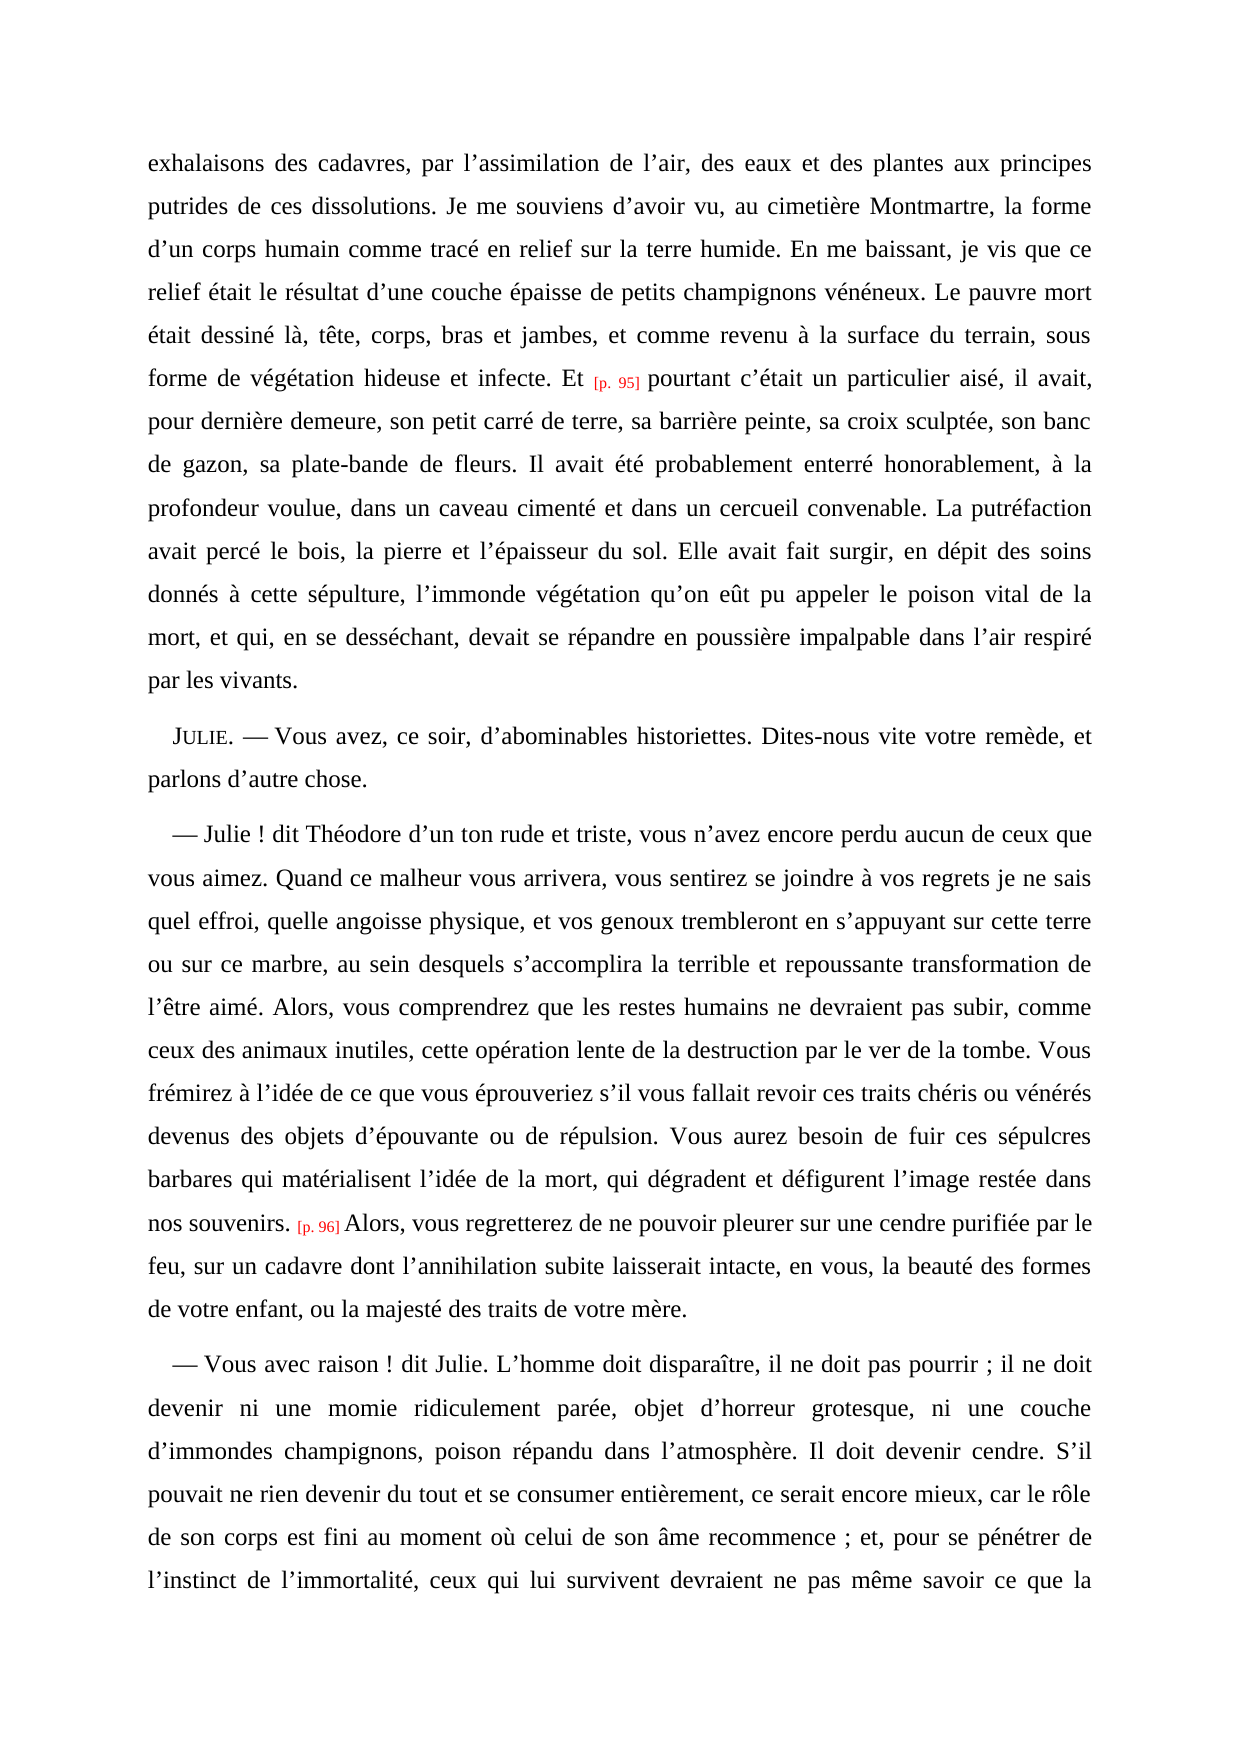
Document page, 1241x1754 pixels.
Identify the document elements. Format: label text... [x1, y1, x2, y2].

text — Julie ! dit Théodore d’un ton rude et triste, vous n’avez encore perdu aucun de ceux que vous aimez. Quand ce malheur vous arrivera, vous sentirez se joindre à vos regrets je ne sais quel effroi, quelle angoisse physique, et vos genoux trembleront en s’appuyant sur cette terre ou sur ce marbre, au sein desquels s’accomplira la terrible et repoussante transformation de l’être aimé. Alors, vous comprendrez que les restes humains ne devraient pas subir, comme ceux des animaux inutiles, cette opération lente de la destruction par le ver de la tombe. Vous frémirez à l’idée de ce que vous éprouveriez s’il vous fallait revoir ces traits chéris ou vénérés devenus des objets d’épouvante ou de répulsion. Vous aurez besoin de fuir ces sépulcres barbares qui matérialisent l’idée de la mort, qui dégradent et défigurent l’image restée dans nos souvenirs. [p. 96] Alors, vous regretterez de ne pouvoir pleurer sur une cendre purifiée par le feu, sur un cadavre dont l’annihilation subite laisserait intacte, en vous, la beauté des formes de votre enfant, ou la majesté des traits de votre mère. [148, 819, 1093, 1323]
text Julie. — Vous avez, ce soir, d’abominables historiettes. Dites-nous vite votre remède, et parlons d’autre chose. [148, 721, 1093, 793]
text — Vous avec raison ! dit Julie. L’homme doit disparaître, il ne doit pas pourrir ; il ne doit devenir ni une momie ridiculement parée, objet d’horreur grotesque, ni une couche d’immondes champignons, poison répandu dans l’atmosphère. Il doit devenir cendre. S’il pouvait ne rien devenir du tout et se consumer entièrement, ce serait encore mieux, car le rôle de son corps est fini au moment où celui de son âme recommence ; et, pour se pénétrer de l’instinct de l’immortalité, ceux qui lui survivent devraient ne pas même savoir ce que la [148, 1349, 1093, 1594]
text exhalaisons des cadavres, par l’assimilation de l’air, des eaux et des plantes aux principes putrides de ces dissolutions. Je me souviens d’avoir vu, au cimetière Montmartre, la forme d’un corps humain comme tracé en relief sur la terre humide. En me baissant, je vis que ce relief était le résultat d’une couche épaisse de petits champignons vénéneux. Le pauvre mort était dessiné là, tête, corps, bras et jambes, et comme revenu à la surface du terrain, sous forme de végétation hideuse et infecte. Et [p. 95] pourtant c’était un particulier aisé, il avait, pour dernière demeure, son petit carré de terre, sa barrière peinte, sa croix sculptée, son banc de gazon, sa plate-bande de fleurs. Il avait été probablement enterré honorablement, à la profondeur voulue, dans un caveau cimenté et dans un cercueil convenable. La putréfaction avait percé le bois, la pierre et l’épaisseur du sol. Elle avait fait surgir, en dépit des soins donnés à cette sépulture, l’immonde végétation qu’on eût pu appeler le poison vital de la mort, et qui, en se desséchant, devait se répandre en poussière impalpable dans l’air respiré par les vivants. [148, 148, 1093, 694]
